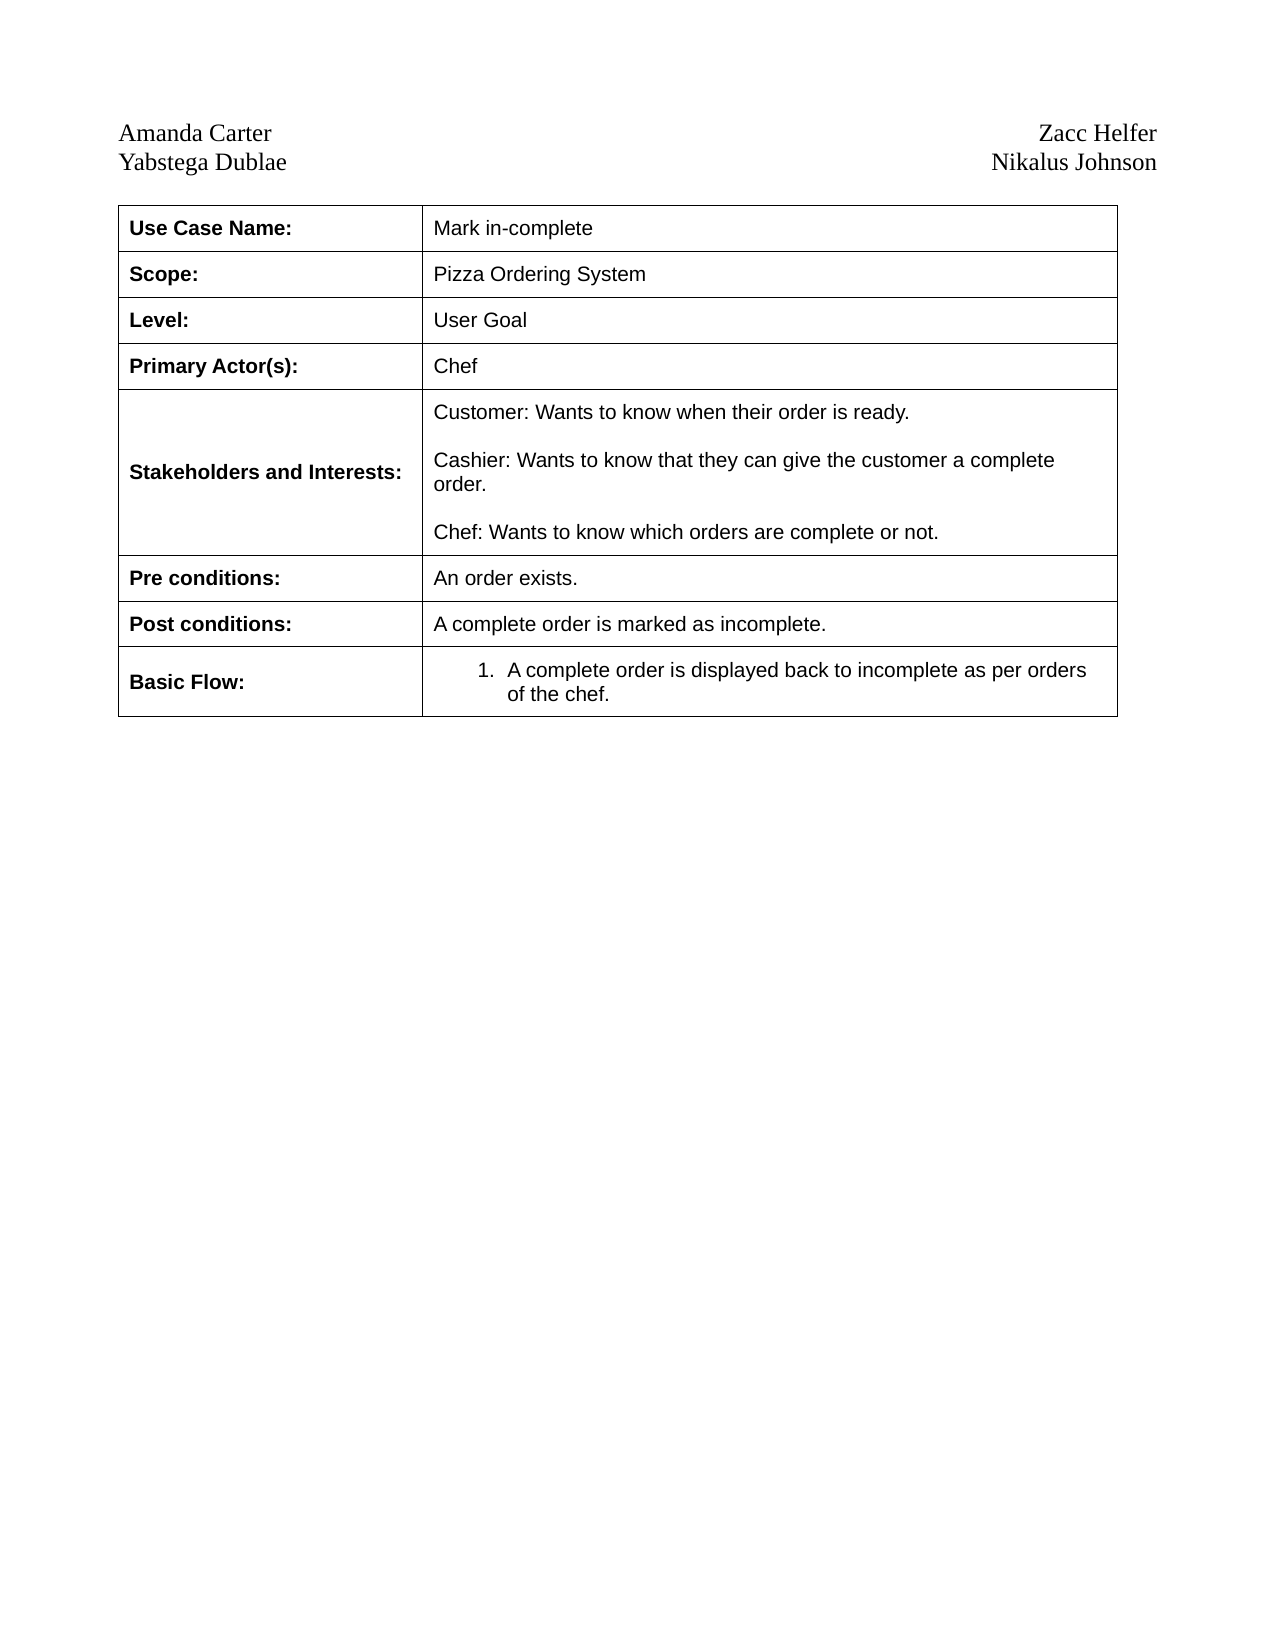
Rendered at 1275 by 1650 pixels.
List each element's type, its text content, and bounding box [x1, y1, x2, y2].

table_cell Customer: Wants to know when their order is ready. Cashier: Wants to know that they can give the customer a complete order. Chef: Wants to know which orders are complete or not. [423, 390, 1117, 554]
table_header Use Case Name: [119, 206, 422, 251]
table_header Mark in-complete [423, 206, 1117, 251]
table_cell Post conditions: [119, 602, 422, 646]
table_cell Basic Flow: [119, 647, 422, 716]
table_cell Pizza Ordering System [423, 252, 1117, 297]
table_cell Scope: [119, 252, 422, 297]
table_cell Stakeholders and Interests: [119, 390, 422, 554]
table_cell An order exists. [423, 556, 1117, 601]
table_cell Chef [423, 344, 1117, 389]
table_cell Pre conditions: [119, 556, 422, 601]
table_cell A complete order is displayed back to incomplete as per orders of the chef. [423, 647, 1117, 716]
table_cell User Goal [423, 298, 1117, 343]
table_cell Primary Actor(s): [119, 344, 422, 389]
table_cell Level: [119, 298, 422, 343]
table_cell A complete order is marked as incomplete. [423, 602, 1117, 646]
